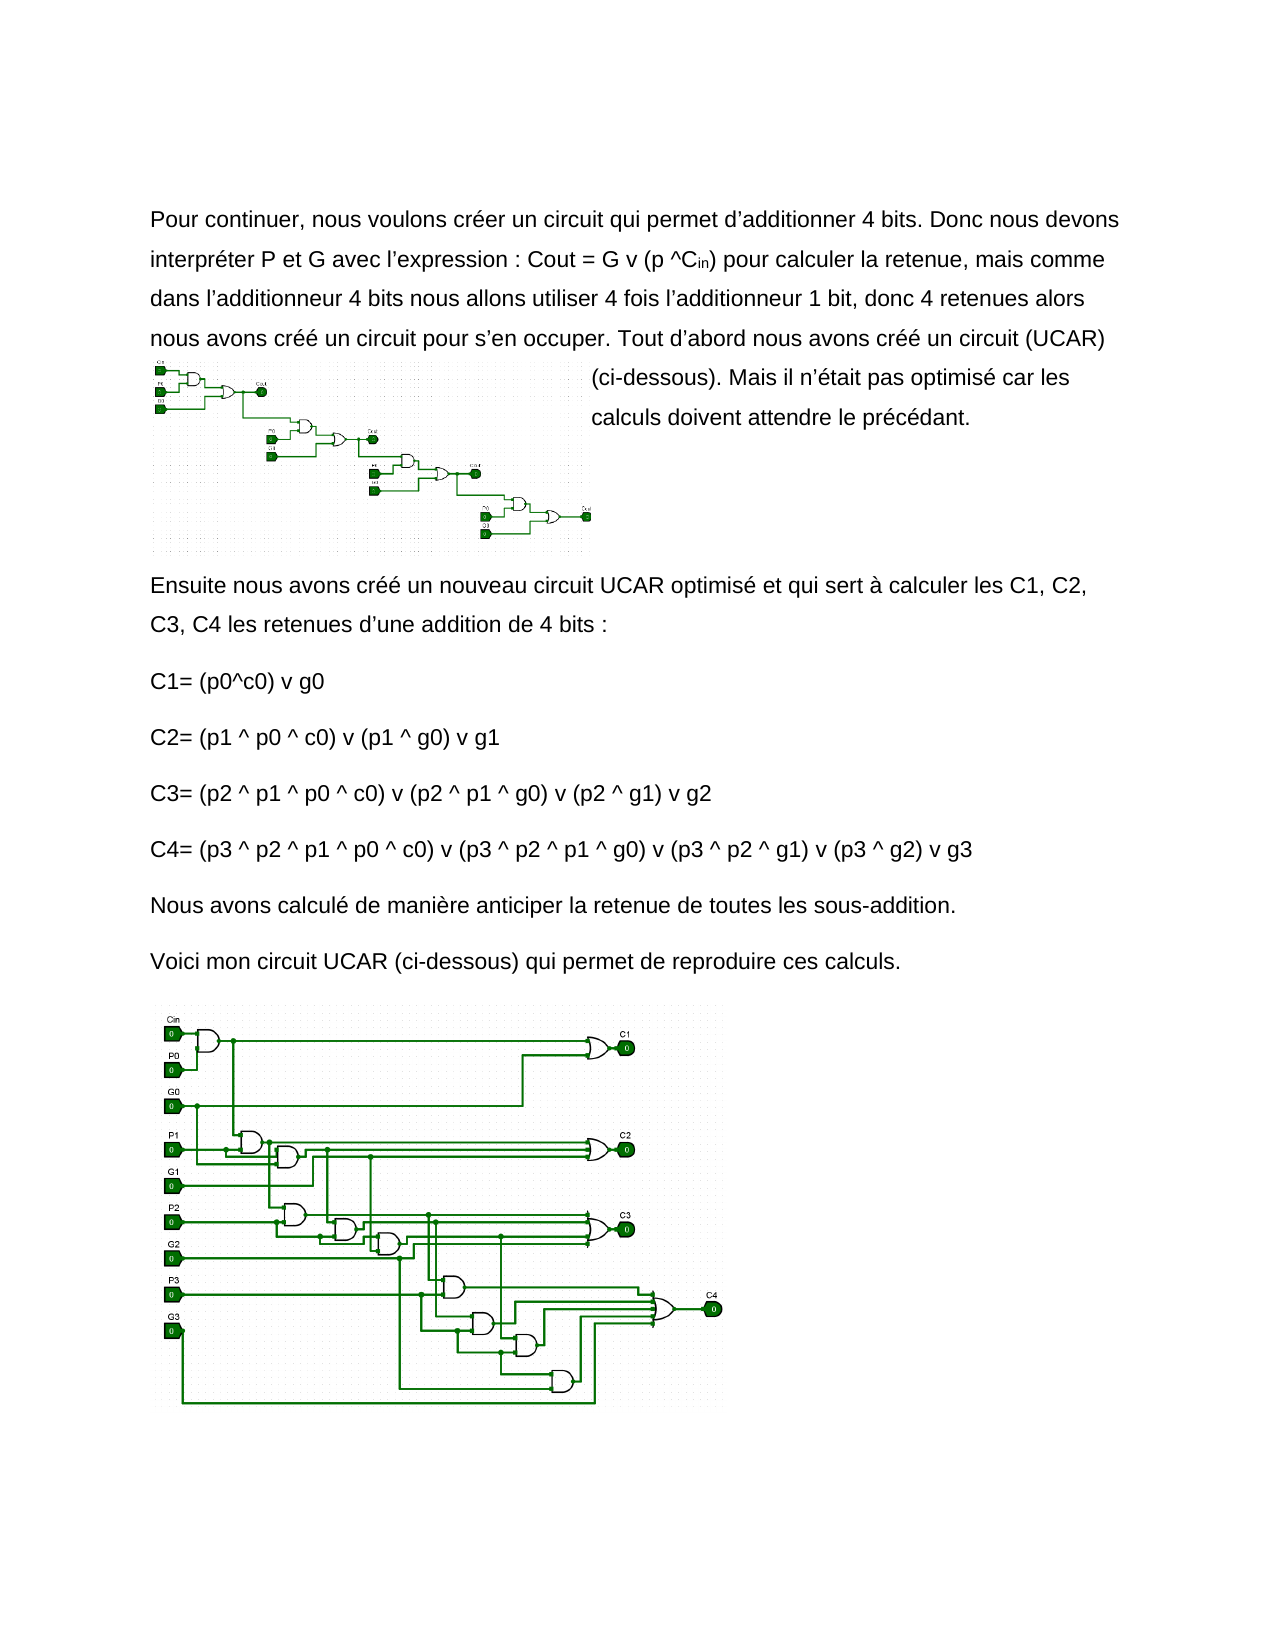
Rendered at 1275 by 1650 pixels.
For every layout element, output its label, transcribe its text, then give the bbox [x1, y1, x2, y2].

text C4= (p3 ^ p2 ^ p1 ^ p0 ^ c0) v (p3 ^ p2 ^ p1 ^ g0) v (p3 ^ p2 ^ g1) v (p3 ^ g2) v g3 [150, 836, 1125, 862]
text C2= (p1 ^ p0 ^ c0) v (p1 ^ g0) v g1 [150, 724, 1125, 750]
text Ensuite nous avons créé un nouveau circuit UCAR optimisé et qui sert à calculer les C1, C2, C3, C4 les retenues d’une addition de 4 bits : [150, 572, 1125, 638]
text Pour continuer, nous voulons créer un circuit qui permet d’additionner 4 bits. Donc nous devons interpréter P et G avec l’expression : Cout = G v (p ^Cin) pour calculer la retenue, mais comme dans l’additionneur 4 bits nous allons utiliser 4 fois l’additionneur 1 bit, donc 4 retenues alors nous avons créé un circuit pour s’en occuper. Tout d’abord nous avons créé un circuit (UCAR) (ci-dessous). Mais il n’était pas optimisé car les calculs doivent attendre le précédant. [150, 206, 1125, 430]
text C3= (p2 ^ p1 ^ p0 ^ c0) v (p2 ^ p1 ^ g0) v (p2 ^ g1) v g2 [150, 780, 1125, 806]
text C1= (p0^c0) v g0 [150, 668, 1125, 694]
text Voici mon circuit UCAR (ci-dessous) qui permet de reproduire ces calculs. [150, 948, 1125, 975]
text Nous avons calculé de manière anticiper la retenue de toutes les sous-addition. [150, 892, 1125, 918]
